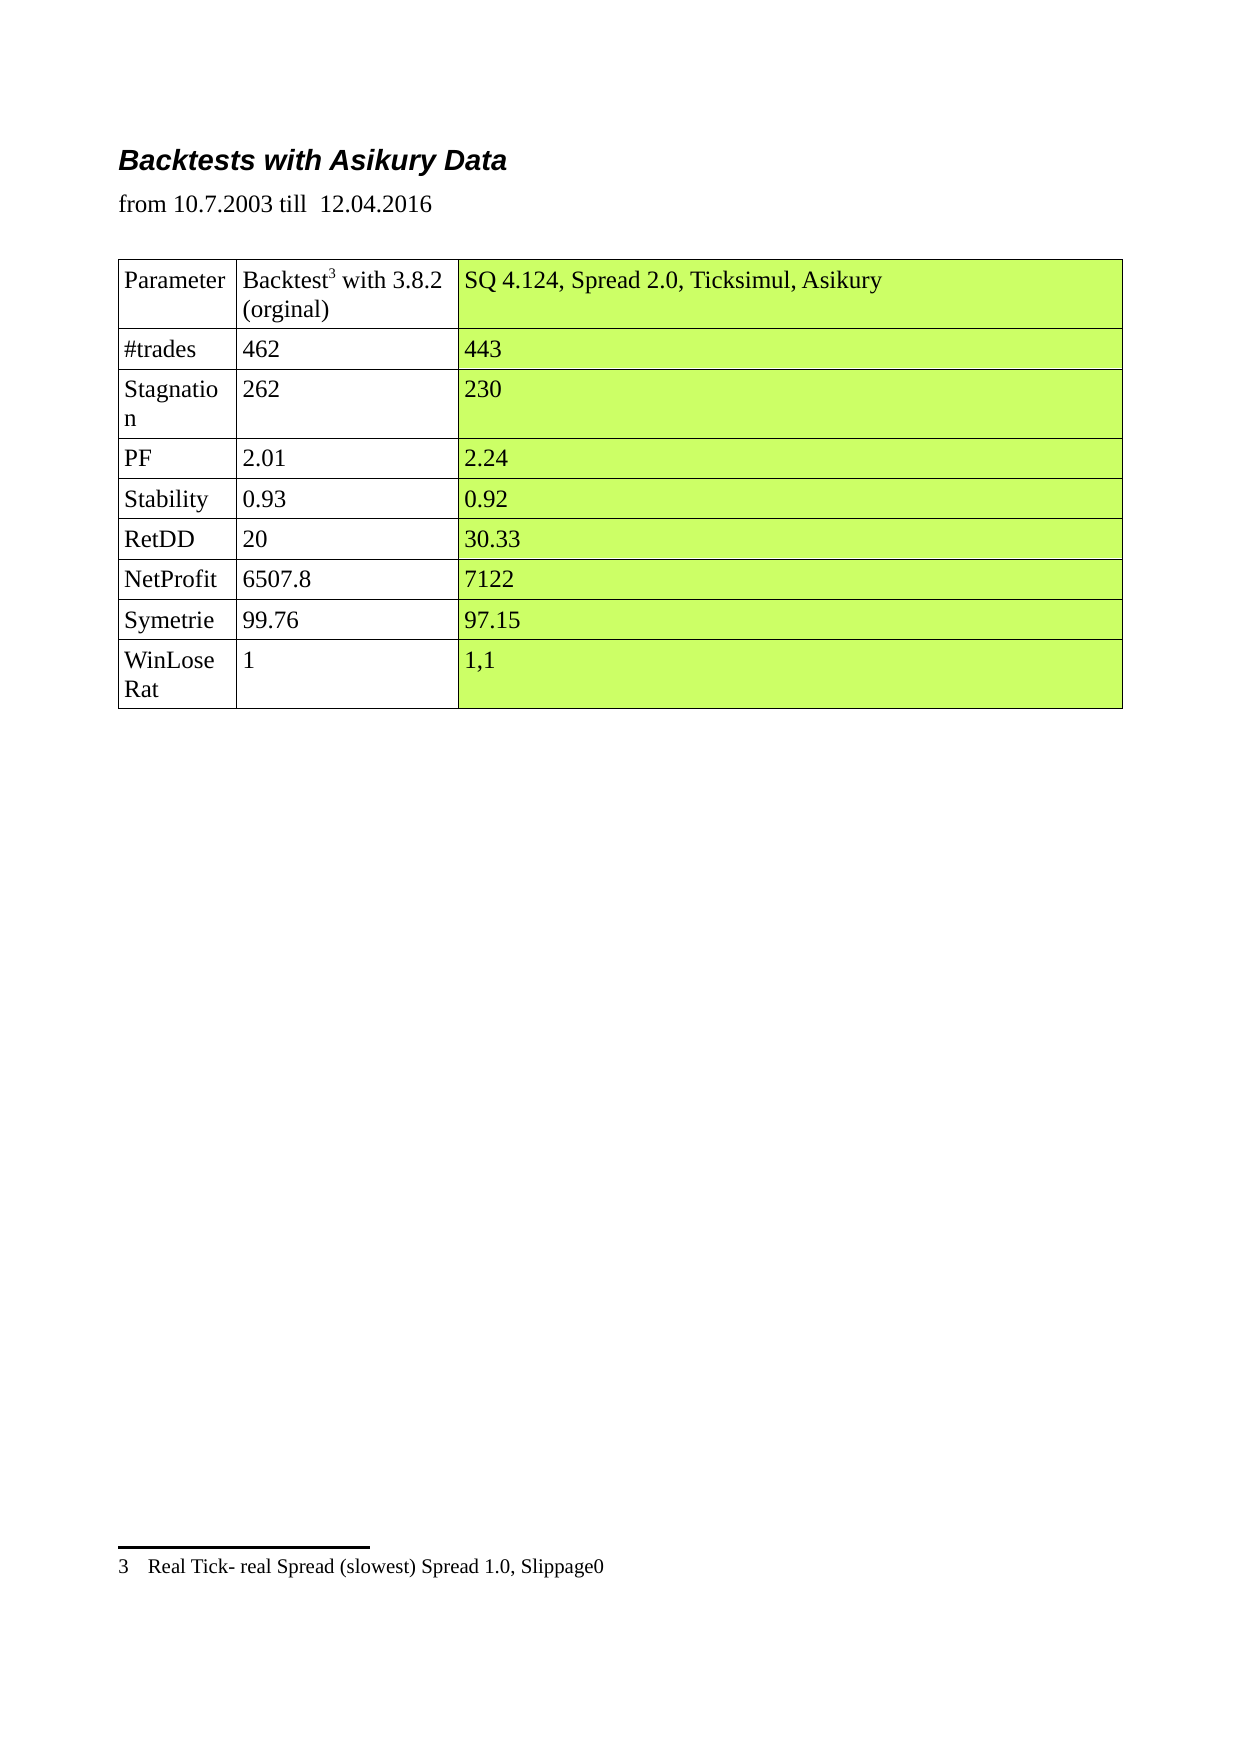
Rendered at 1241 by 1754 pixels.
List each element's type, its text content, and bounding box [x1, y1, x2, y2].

table_header Backtest with 3.8.2 (orginal) [237, 260, 458, 328]
table_cell 443 [459, 329, 1122, 368]
table_header Parameter [119, 260, 236, 328]
table_cell 99,76 [237, 600, 458, 639]
table_cell 0,92 [459, 479, 1122, 518]
table_cell NetProfit [119, 560, 236, 599]
table_header SQ 4.124, Spread 2.0, Ticksimul, Asikury [459, 260, 1122, 328]
table_cell 1,1 [459, 640, 1122, 708]
table_cell 0.93 [237, 479, 458, 518]
table_cell Stagnation [119, 370, 236, 438]
text from 10.7.2003 till 12.04.2016 [118, 189, 1122, 218]
table_cell 262 [237, 370, 458, 438]
table_cell WinLoseRat [119, 640, 236, 708]
table_cell RetDD [119, 519, 236, 558]
table_cell 1 [237, 640, 458, 708]
table_cell Symetrie [119, 600, 236, 639]
table_cell 30,33 [459, 519, 1122, 558]
table_cell 462 [237, 329, 458, 368]
table_cell #trades [119, 329, 236, 368]
table_cell 6507,8 [237, 560, 458, 599]
table_cell 2,24 [459, 439, 1122, 478]
table_cell PF [119, 439, 236, 478]
table_cell 97,15 [459, 600, 1122, 639]
table_cell 20 [237, 519, 458, 558]
table_cell 2,01 [237, 439, 458, 478]
table_cell 7122 [459, 560, 1122, 599]
table_cell Stability [119, 479, 236, 518]
table_cell 230 [459, 370, 1122, 438]
subtitle Backtests with Asikury Data [118, 143, 1122, 177]
